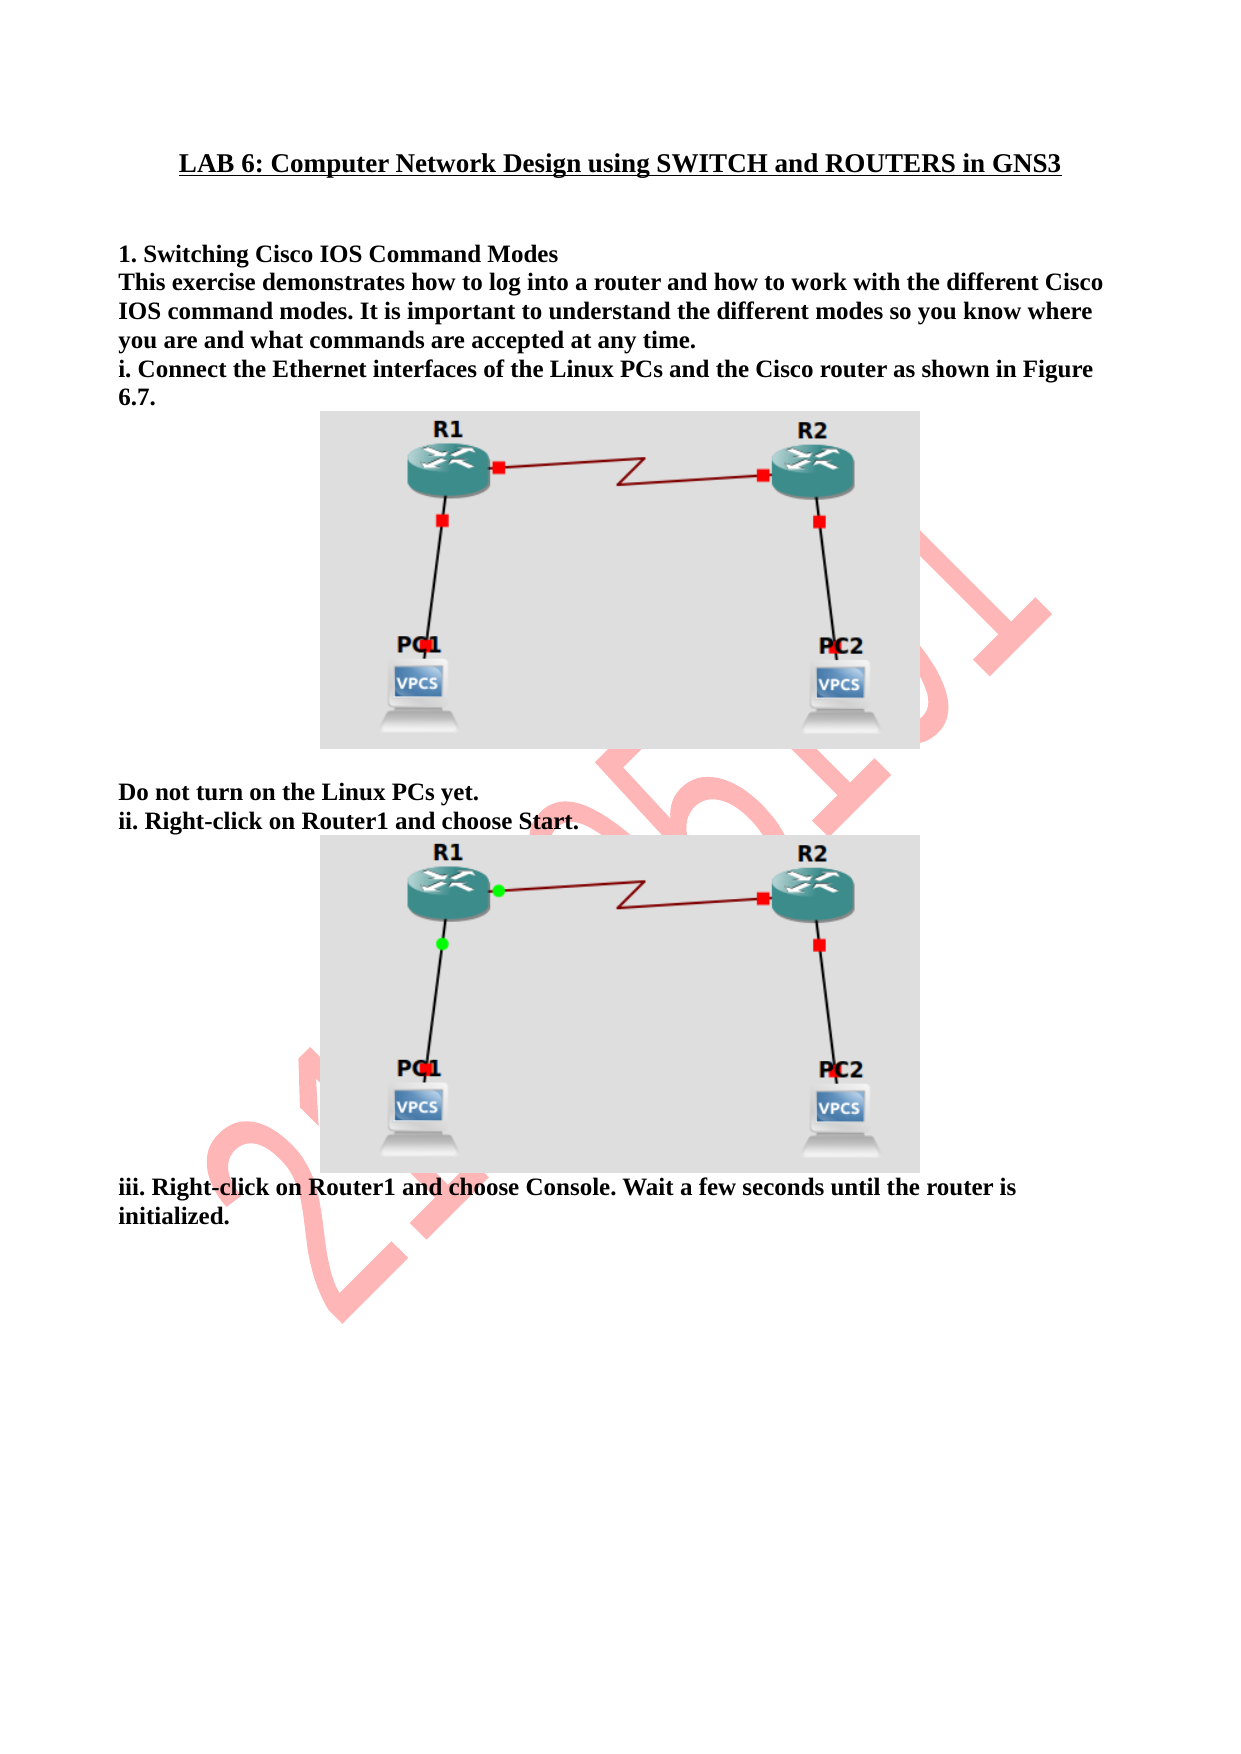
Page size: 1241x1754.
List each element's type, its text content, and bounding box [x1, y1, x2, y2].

text [633, 777, 698, 806]
text IOS command modes. It is important to understand the different modes so you know where you are and what commands are accepted at any time. [118, 296, 1122, 354]
text ip address 20.0.0.1 255.0.0.0 [529, 801, 631, 835]
text 1. Switching Cisco IOS Command Modes [118, 239, 1122, 267]
text ip address 20.0.0.1 255.0.0.0 [812, 777, 890, 835]
picture [320, 411, 920, 749]
text [719, 777, 836, 806]
text [862, 777, 1122, 806]
text ii. Right-click on Router1 and choose Start. [687, 806, 762, 835]
text ip address 20.0.0.1 255.0.0.0 [608, 777, 785, 835]
text ii. Right-click on Router1 and choose Start. [118, 806, 546, 835]
text ii. Right-click on Router1 and choose Start. [833, 806, 1122, 835]
text iii. Right-click on Router1 and choose Console. Wait a few seconds until the router is initialized. [118, 1172, 305, 1230]
text clock rate 64000 [409, 1173, 489, 1230]
text Do not turn on the Linux PCs yet. [118, 777, 634, 806]
text iii. Right-click on Router1 and choose Console. Wait a few seconds until the router is initialized. [438, 1172, 1122, 1230]
text i. Connect the Ethernet interfaces of the Linux PCs and the Cisco router as shown in Figure 6.7. [118, 354, 1122, 411]
text iii. Right-click on Router1 and choose Console. Wait a few seconds until the router is initialized. [312, 1172, 434, 1230]
text clock rate 64000 [290, 1172, 324, 1230]
text This exercise demonstrates how to log into a router and how to work with the different Cisco [118, 267, 1122, 296]
text clock rate 64000 [207, 1172, 242, 1207]
picture [320, 835, 920, 1173]
text ii. Right-click on Router1 and choose Start. [589, 806, 660, 835]
text LAB 6: Computer Network Design using SWITCH and ROUTERS in GNS3 [118, 148, 1122, 179]
text ii. Right-click on Router1 and choose Start. [765, 806, 825, 835]
